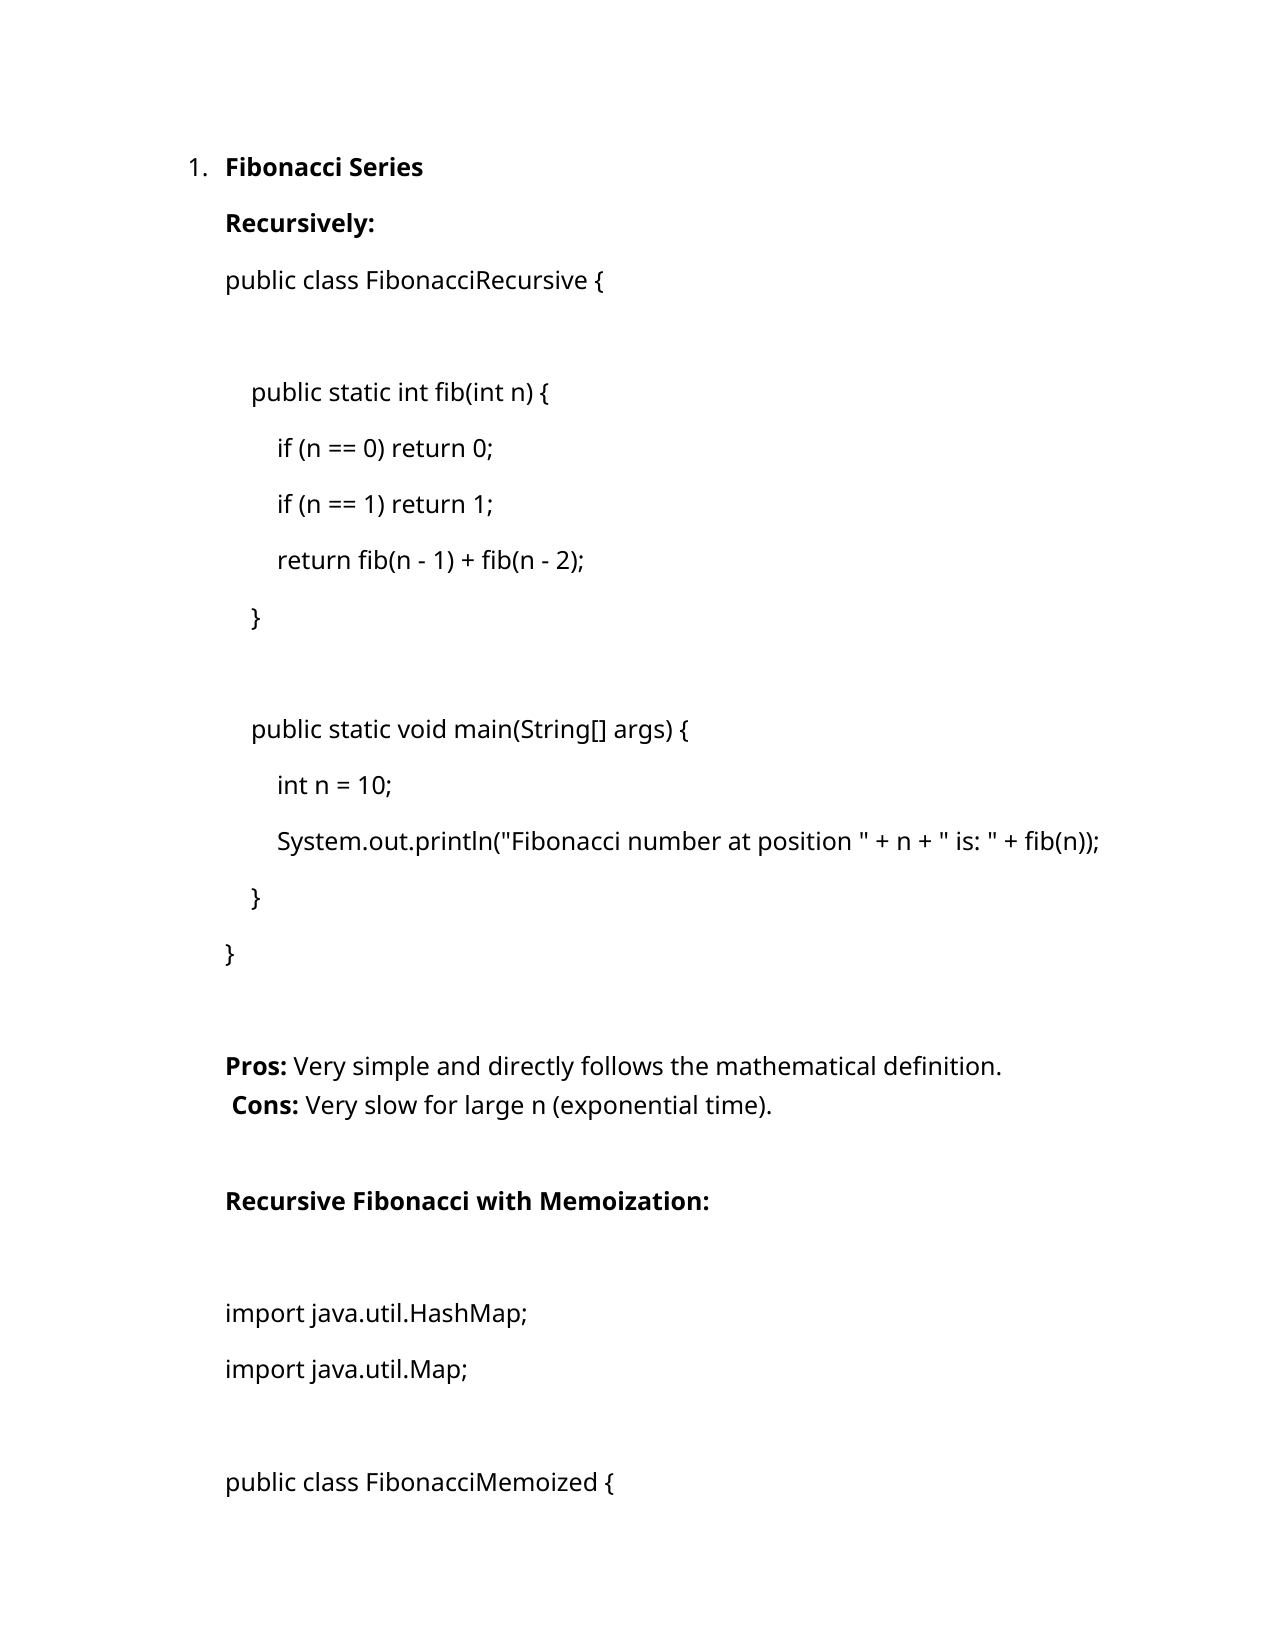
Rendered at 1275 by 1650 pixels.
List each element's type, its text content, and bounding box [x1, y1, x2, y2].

list return fib(n - 1) + fib(n - 2); [225, 543, 1125, 577]
list if (n == 0) return 0; [225, 431, 1125, 465]
text Pros: Very simple and directly follows the mathematical definition. Cons: Very slow for large n (exponential time). [225, 1048, 1125, 1122]
list Fibonacci Series [187, 150, 1125, 184]
list int n = 10; [225, 768, 1125, 802]
list } [225, 599, 1125, 633]
list if (n == 1) return 1; [225, 487, 1125, 521]
list System.out.println("Fibonacci number at position " + n + " is: " + fib(n)); [225, 824, 1125, 858]
list Recursively: [225, 206, 1125, 240]
list public class FibonacciRecursive { [225, 262, 1125, 296]
text Recursive Fibonacci with Memoization: [225, 1144, 1125, 1217]
text import java.util.Map; [225, 1352, 1125, 1386]
list public static void main(String[] args) { [225, 711, 1125, 746]
list public static int fib(int n) { [225, 374, 1125, 409]
list } [225, 936, 1125, 970]
list } [225, 880, 1125, 914]
text public class FibonacciMemoized { [225, 1464, 1125, 1498]
text import java.util.HashMap; [225, 1296, 1125, 1330]
